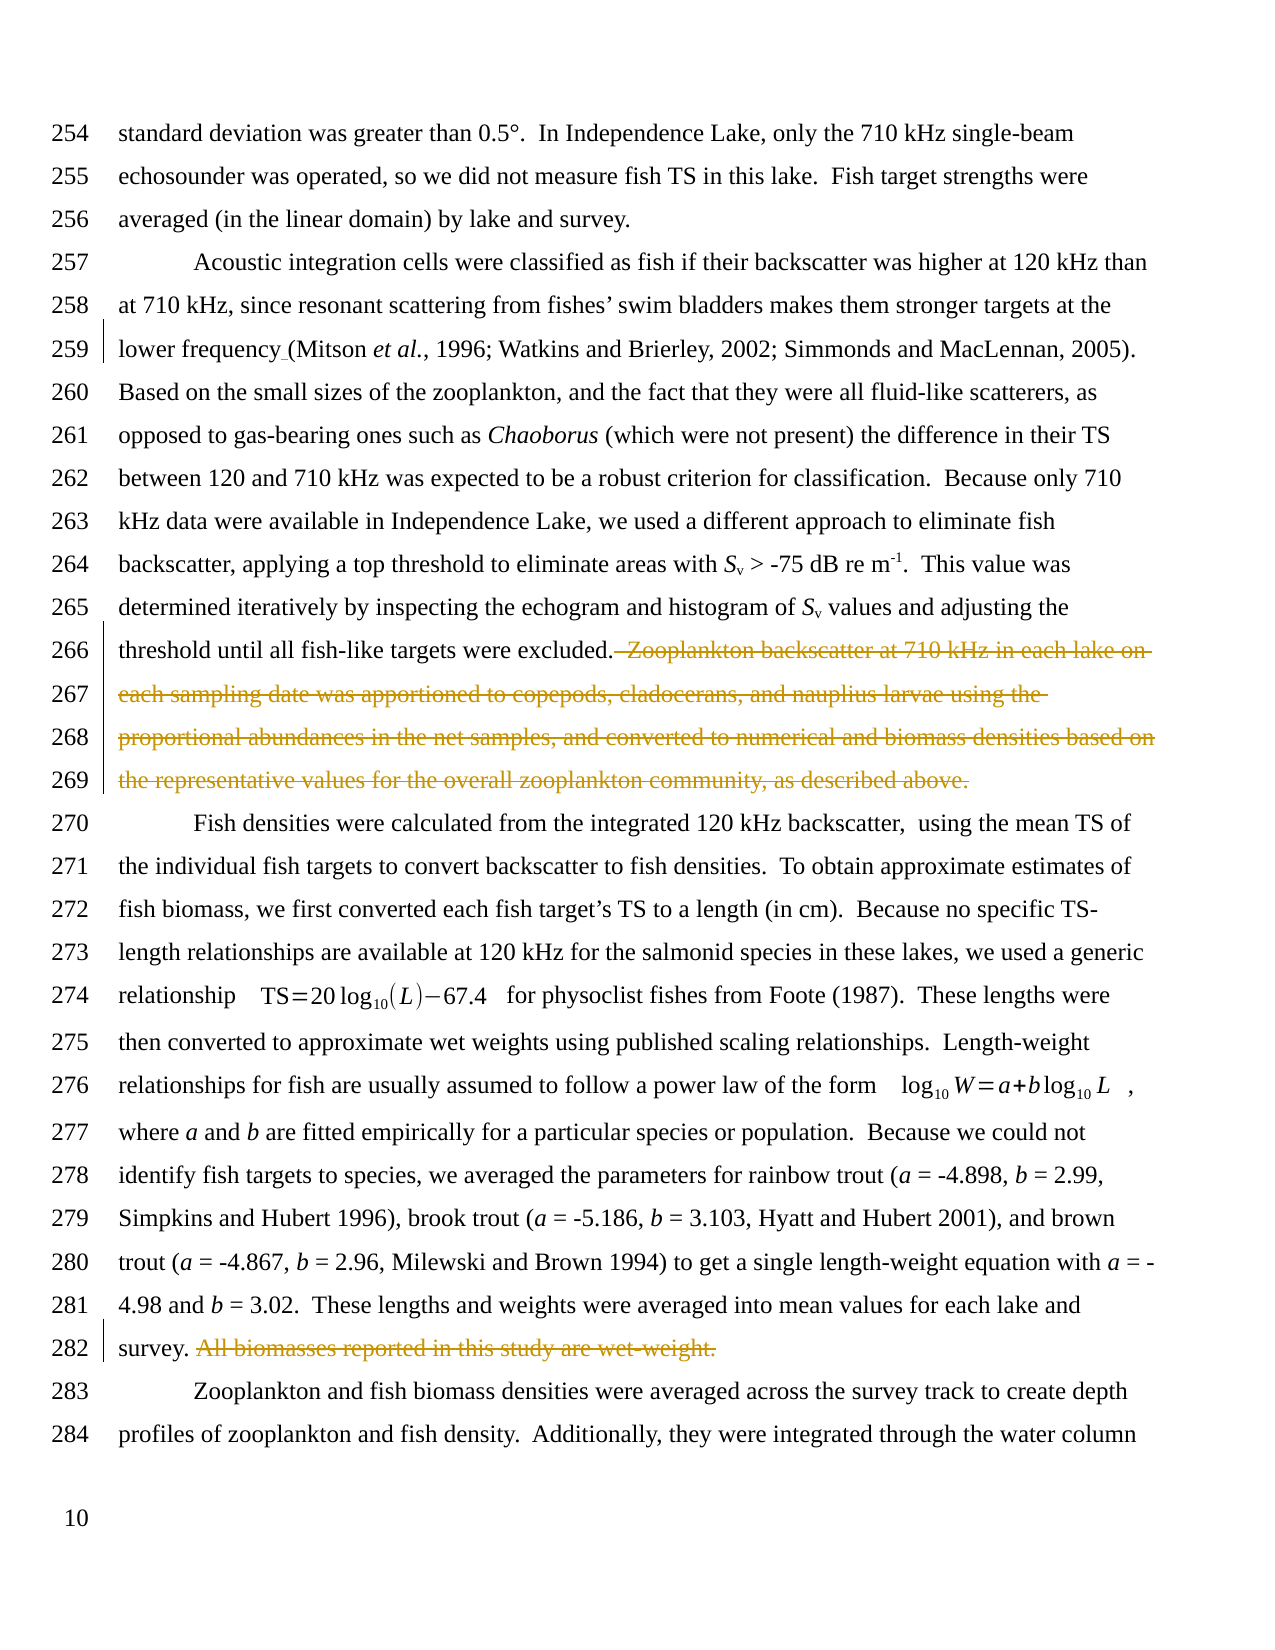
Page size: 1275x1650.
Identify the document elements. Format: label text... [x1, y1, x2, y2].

text Zooplankton and fish biomass densities were averaged across the survey track to create depth profiles of zooplankton and fish density. Additionally, they were integrated through the water column [118, 1376, 1157, 1448]
text Fish densities were calculated from the integrated 120 kHz backscatter, using the mean TS of the individual fish targets to convert backscatter to fish densities. To obtain approximate estimates of fish biomass, we first converted each fish target’s TS to a length (in cm). Because no specific TS-length relationships are available at 120 kHz for the salmonid species in these lakes, we used a generic relationship for physoclist fishes from Foote (1987)⁠. These lengths were then converted to approximate wet weights using published scaling relationships. Length-weight relationships for fish are usually assumed to follow a power law of the form , where a and b are fitted empirically for a particular species or population. Because we could not identify fish targets to species, we averaged the parameters for rainbow trout (a = -4.898, b = 2.99, Simpkins and Hubert 1996), brook trout (a = -5.186, b = 3.103, Hyatt and Hubert 2001), and brown trout (a = -4.867, b = 2.96, Milewski and Brown 1994) to get a single length-weight equation with a = -4.98 and b = 3.02. These lengths and weights were averaged into mean values for each lake and survey. [118, 808, 1157, 1362]
text standard deviation was greater than 0.5°. In Independence Lake, only the 710 kHz single-beam echosounder was operated, so we did not measure fish TS in this lake. Fish target strengths were averaged (in the linear domain) by lake and survey. [118, 118, 1157, 233]
text Acoustic integration cells were classified as fish if their backscatter was higher at 120 kHz than at 710 kHz, since resonant scattering from fishes’ swim bladders makes them stronger targets at the lower frequency (Mitson et al., 1996; Watkins and Brierley, 2002; Simmonds and MacLennan, 2005)⁠. Based on the small sizes of the zooplankton, and the fact that they were all fluid-like scatterers, as opposed to gas-bearing ones such as Chaoborus (which were not present) the difference in their TS between 120 and 710 kHz was expected to be a robust criterion for classification. Because only 710 kHz data were available in Independence Lake, we used a different approach to eliminate fish backscatter, applying a top threshold to eliminate areas with Sv > -75 dB re m-1. This value was determined iteratively by inspecting the echogram and histogram of Sv values and adjusting the threshold until all fish-like targets were excluded. [118, 247, 1157, 794]
